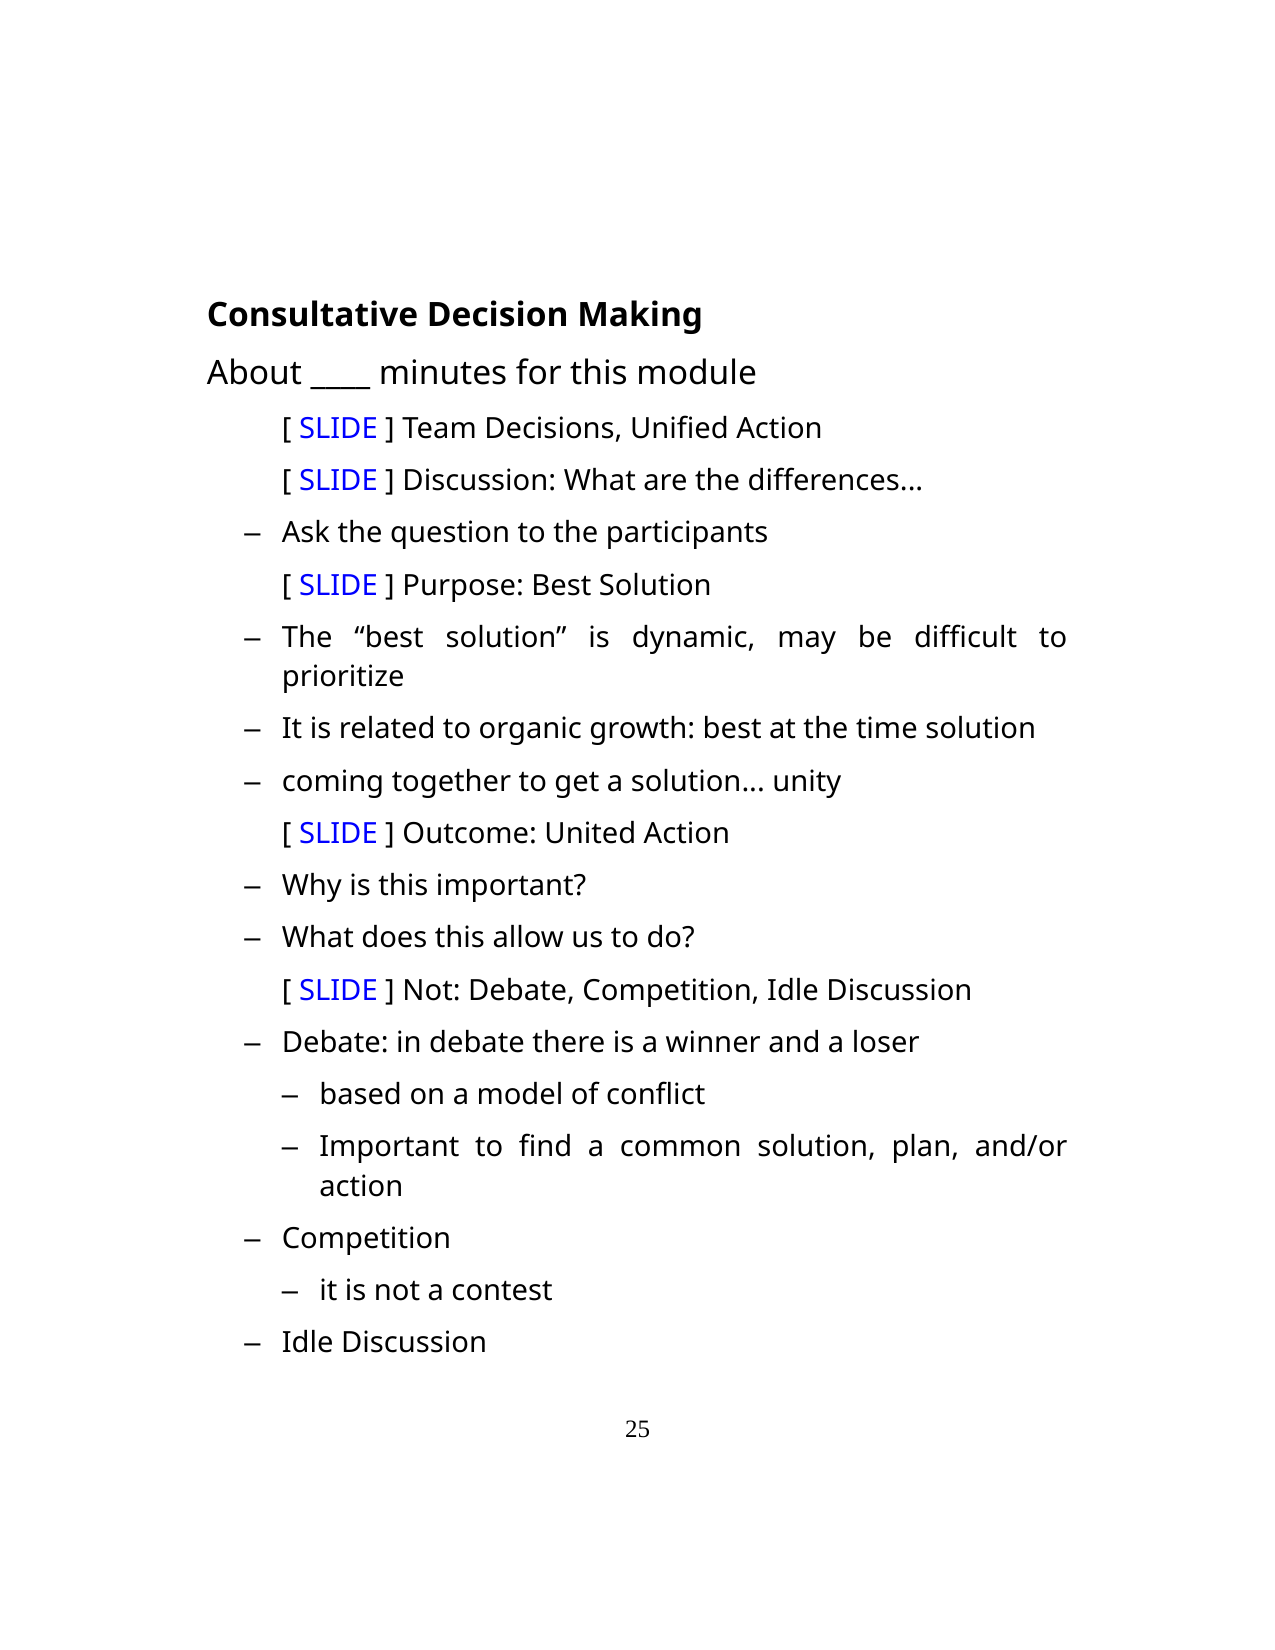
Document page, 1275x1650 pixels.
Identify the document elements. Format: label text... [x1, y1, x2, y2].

list Competition [244, 1217, 1068, 1257]
list [ SLIDE ] Team Decisions, Unified Action [244, 407, 1068, 447]
text About ____ minutes for this module [207, 349, 1068, 395]
list Ask the question to the participants [244, 512, 1068, 551]
list [ SLIDE ] Purpose: Best Solution [244, 564, 1068, 603]
subtitle Consultative Decision Making [207, 291, 1068, 336]
list coming together to get a solution... unity [244, 760, 1068, 800]
list based on a model of conflict [282, 1073, 1068, 1113]
list [ SLIDE ] Outcome: United Action [244, 812, 1068, 852]
list [ SLIDE ] Discussion: What are the differences... [244, 459, 1068, 499]
list The “best solution” is dynamic, may be difficult to prioritize [244, 616, 1068, 695]
list It is related to organic growth: best at the time solution [244, 708, 1068, 747]
list Idle Discussion [244, 1322, 1068, 1361]
list Debate: in debate there is a winner and a loser [244, 1021, 1068, 1061]
list Important to find a common solution, plan, and/or action [282, 1125, 1068, 1205]
list it is not a contest [282, 1269, 1068, 1309]
list Why is this important? [244, 864, 1068, 904]
list [ SLIDE ] Not: Debate, Competition, Idle Discussion [244, 969, 1068, 1008]
list What does this allow us to do? [244, 917, 1068, 956]
